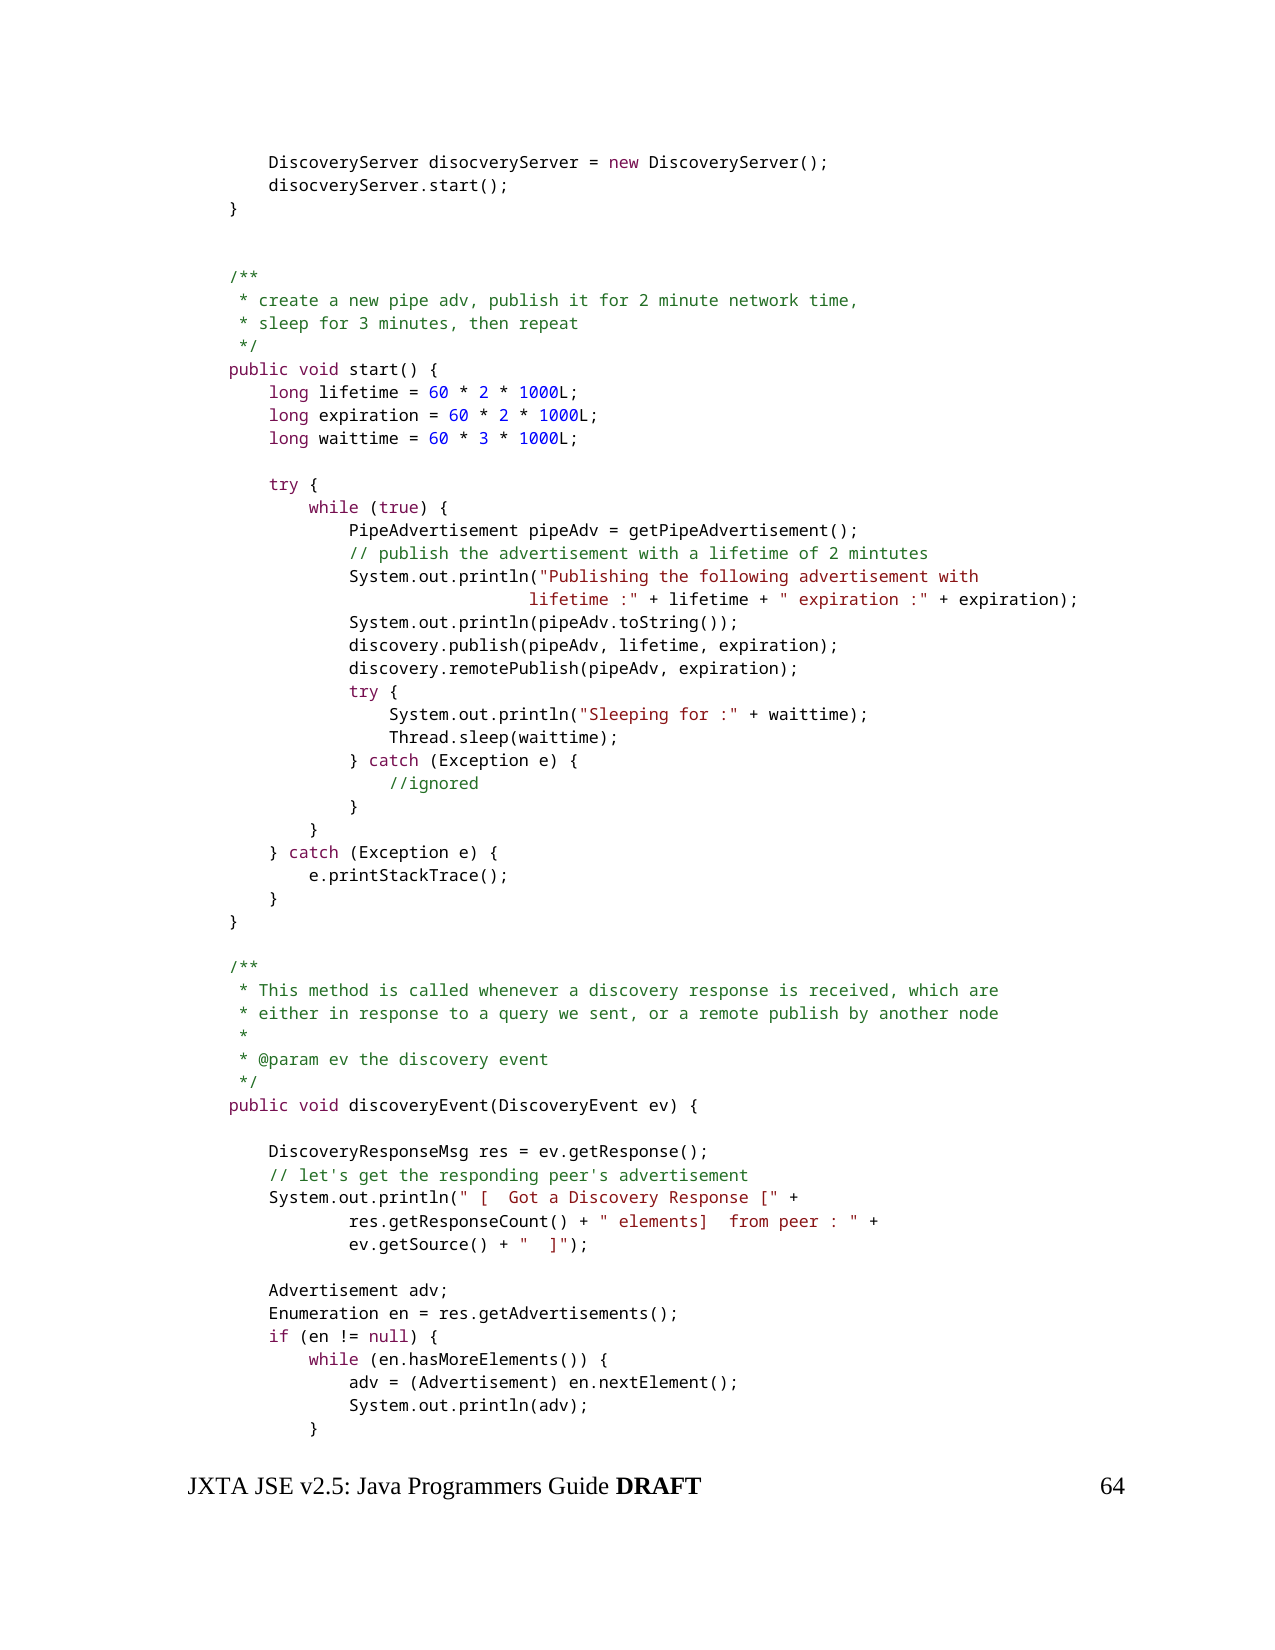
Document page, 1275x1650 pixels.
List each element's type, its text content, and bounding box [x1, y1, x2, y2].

text lifetime :" + lifetime + " expiration :" + expiration); [188, 587, 1125, 610]
text } [188, 887, 1125, 910]
text discovery.remotePublish(pipeAdv, expiration); [188, 656, 1125, 679]
text long expiration = 60 * 2 * 1000L; [188, 403, 1125, 426]
text res.getResponseCount() + " elements] from peer : " + [188, 1209, 1125, 1232]
text PipeAdvertisement pipeAdv = getPipeAdvertisement(); [188, 518, 1125, 541]
text public void start() { [188, 357, 1125, 380]
text } catch (Exception e) { [188, 748, 1125, 772]
text e.printStackTrace(); [188, 864, 1125, 887]
text Advertisement adv; [188, 1278, 1125, 1301]
text */ [188, 1071, 1125, 1094]
text * create a new pipe adv, publish it for 2 minute network time, [188, 288, 1125, 311]
text if (en != null) { [188, 1324, 1125, 1347]
text System.out.println(pipeAdv.toString()); [188, 610, 1125, 633]
text while (en.hasMoreElements()) { [188, 1347, 1125, 1370]
text } catch (Exception e) { [188, 841, 1125, 864]
text * [188, 1025, 1125, 1048]
text // publish the advertisement with a lifetime of 2 mintutes [188, 541, 1125, 564]
text Thread.sleep(waittime); [188, 726, 1125, 748]
text long waittime = 60 * 3 * 1000L; [188, 426, 1125, 449]
text * either in response to a query we sent, or a remote publish by another node [188, 1002, 1125, 1025]
text Enumeration en = res.getAdvertisements(); [188, 1301, 1125, 1324]
text System.out.println(" [ Got a Discovery Response [" + [188, 1186, 1125, 1209]
text } [188, 794, 1125, 818]
text public void discoveryEvent(DiscoveryEvent ev) { [188, 1094, 1125, 1117]
text * This method is called whenever a discovery response is received, which are [188, 979, 1125, 1002]
text } [188, 196, 1125, 219]
text } [188, 910, 1125, 933]
text } [188, 818, 1125, 841]
text DiscoveryServer disocveryServer = new DiscoveryServer(); [188, 150, 1125, 173]
text System.out.println(adv); [188, 1393, 1125, 1416]
text adv = (Advertisement) en.nextElement(); [188, 1370, 1125, 1393]
text System.out.println("Sleeping for :" + waittime); [188, 702, 1125, 726]
text discovery.publish(pipeAdv, lifetime, expiration); [188, 633, 1125, 656]
text * @param ev the discovery event [188, 1048, 1125, 1071]
text */ [188, 334, 1125, 357]
text //ignored [188, 772, 1125, 794]
text ev.getSource() + " ]"); [188, 1232, 1125, 1255]
text try { [188, 679, 1125, 702]
text /** [188, 956, 1125, 979]
text /** [188, 265, 1125, 288]
text DiscoveryResponseMsg res = ev.getResponse(); [188, 1140, 1125, 1163]
text while (true) { [188, 495, 1125, 518]
text long lifetime = 60 * 2 * 1000L; [188, 380, 1125, 403]
text * sleep for 3 minutes, then repeat [188, 311, 1125, 334]
text } [188, 1416, 1125, 1439]
text try { [188, 472, 1125, 495]
text System.out.println("Publishing the following advertisement with [188, 564, 1125, 587]
text disocveryServer.start(); [188, 173, 1125, 196]
text // let's get the responding peer's advertisement [188, 1163, 1125, 1186]
